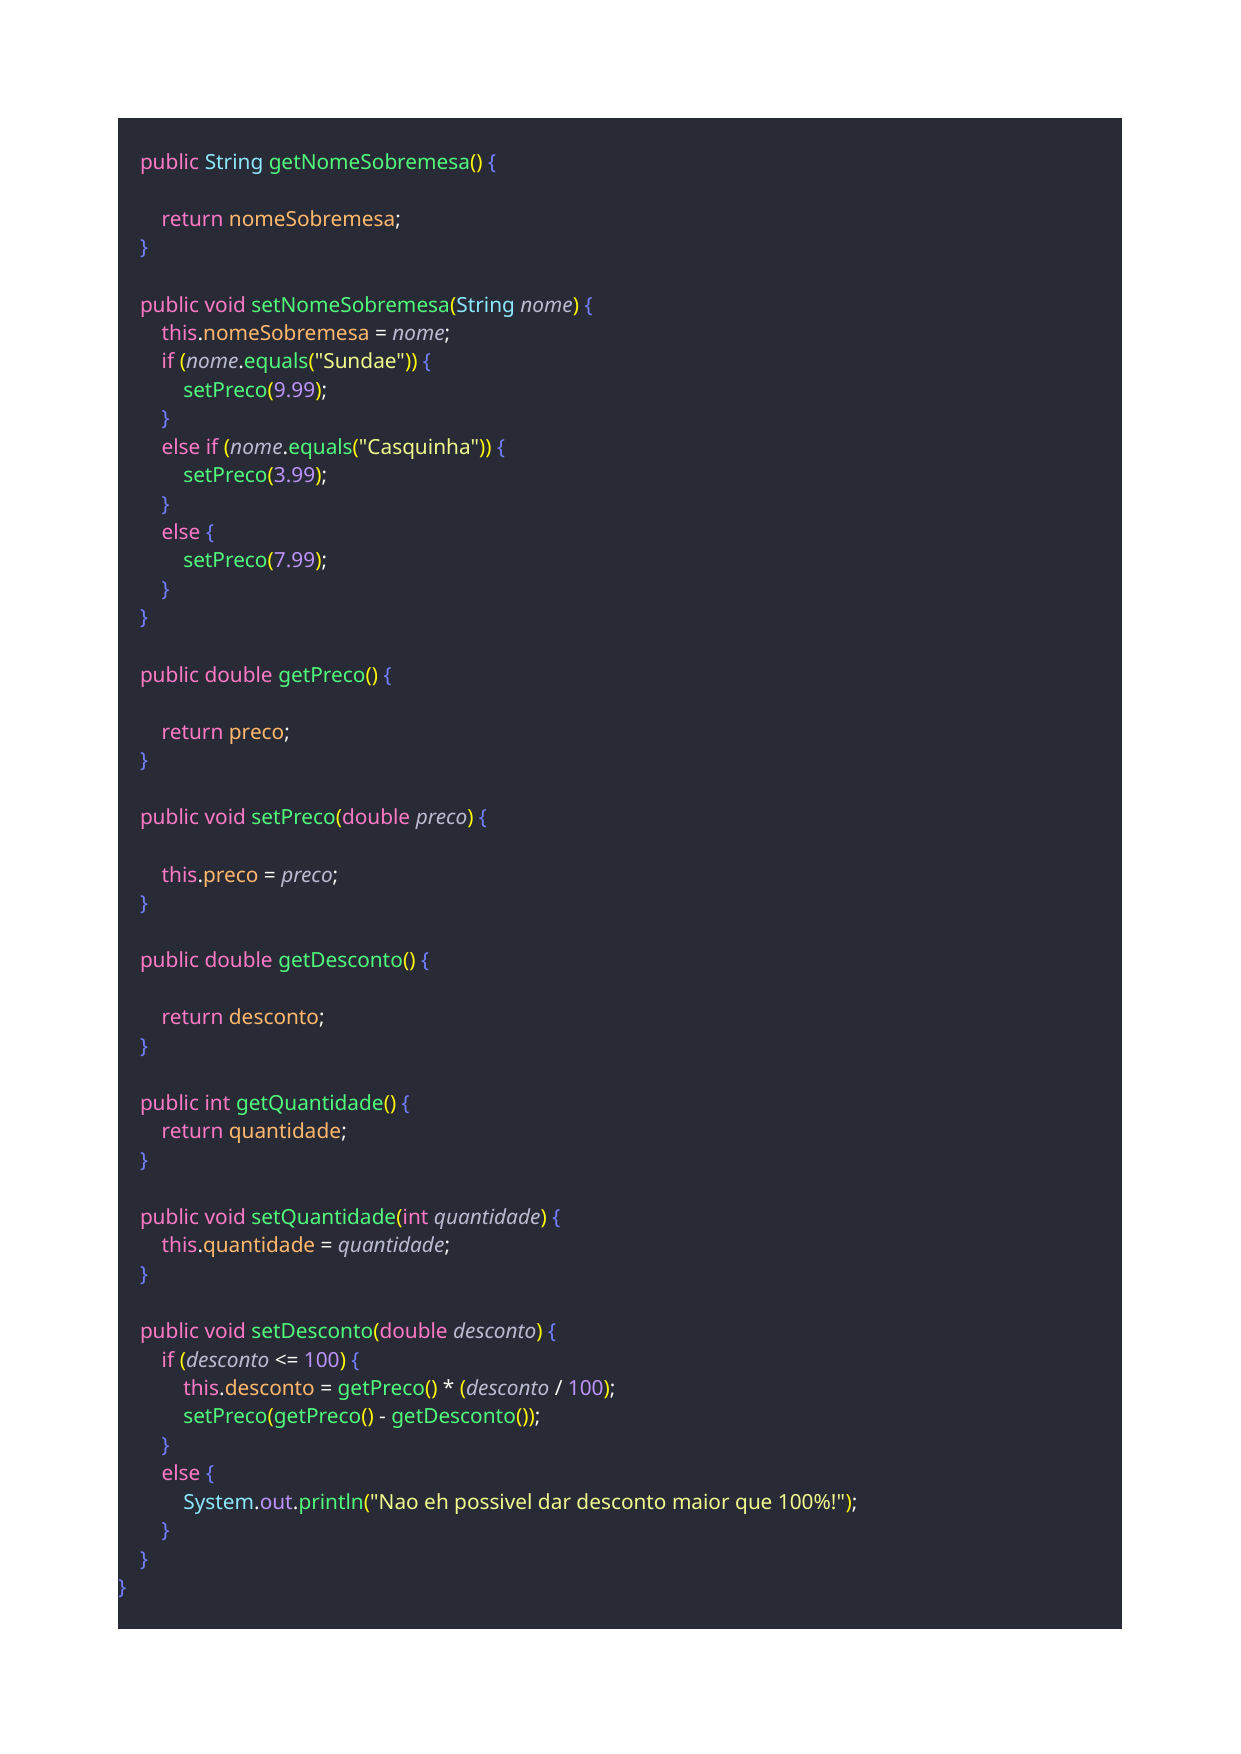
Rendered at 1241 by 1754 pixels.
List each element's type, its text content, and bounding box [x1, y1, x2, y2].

text public String getNomeSobremesa() { return nomeSobremesa; } public void setNomeSobremesa(String nome) { this.nomeSobremesa = nome; if (nome.equals("Sundae")) { setPreco(9.99); } else if (nome.equals("Casquinha")) { setPreco(3.99); } else { setPreco(7.99); } } public double getPreco() { return preco; } public void setPreco(double preco) { this.preco = preco; } public double getDesconto() { return desconto; } public int getQuantidade() { return quantidade; } public void setQuantidade(int quantidade) { this.quantidade = quantidade; } public void setDesconto(double desconto) { if (desconto <= 100) { this.desconto = getPreco() * (desconto / 100); setPreco(getPreco() - getDesconto()); } else { System.out.println("Nao eh possivel dar desconto maior que 100%!"); } } } [118, 118, 1122, 1629]
